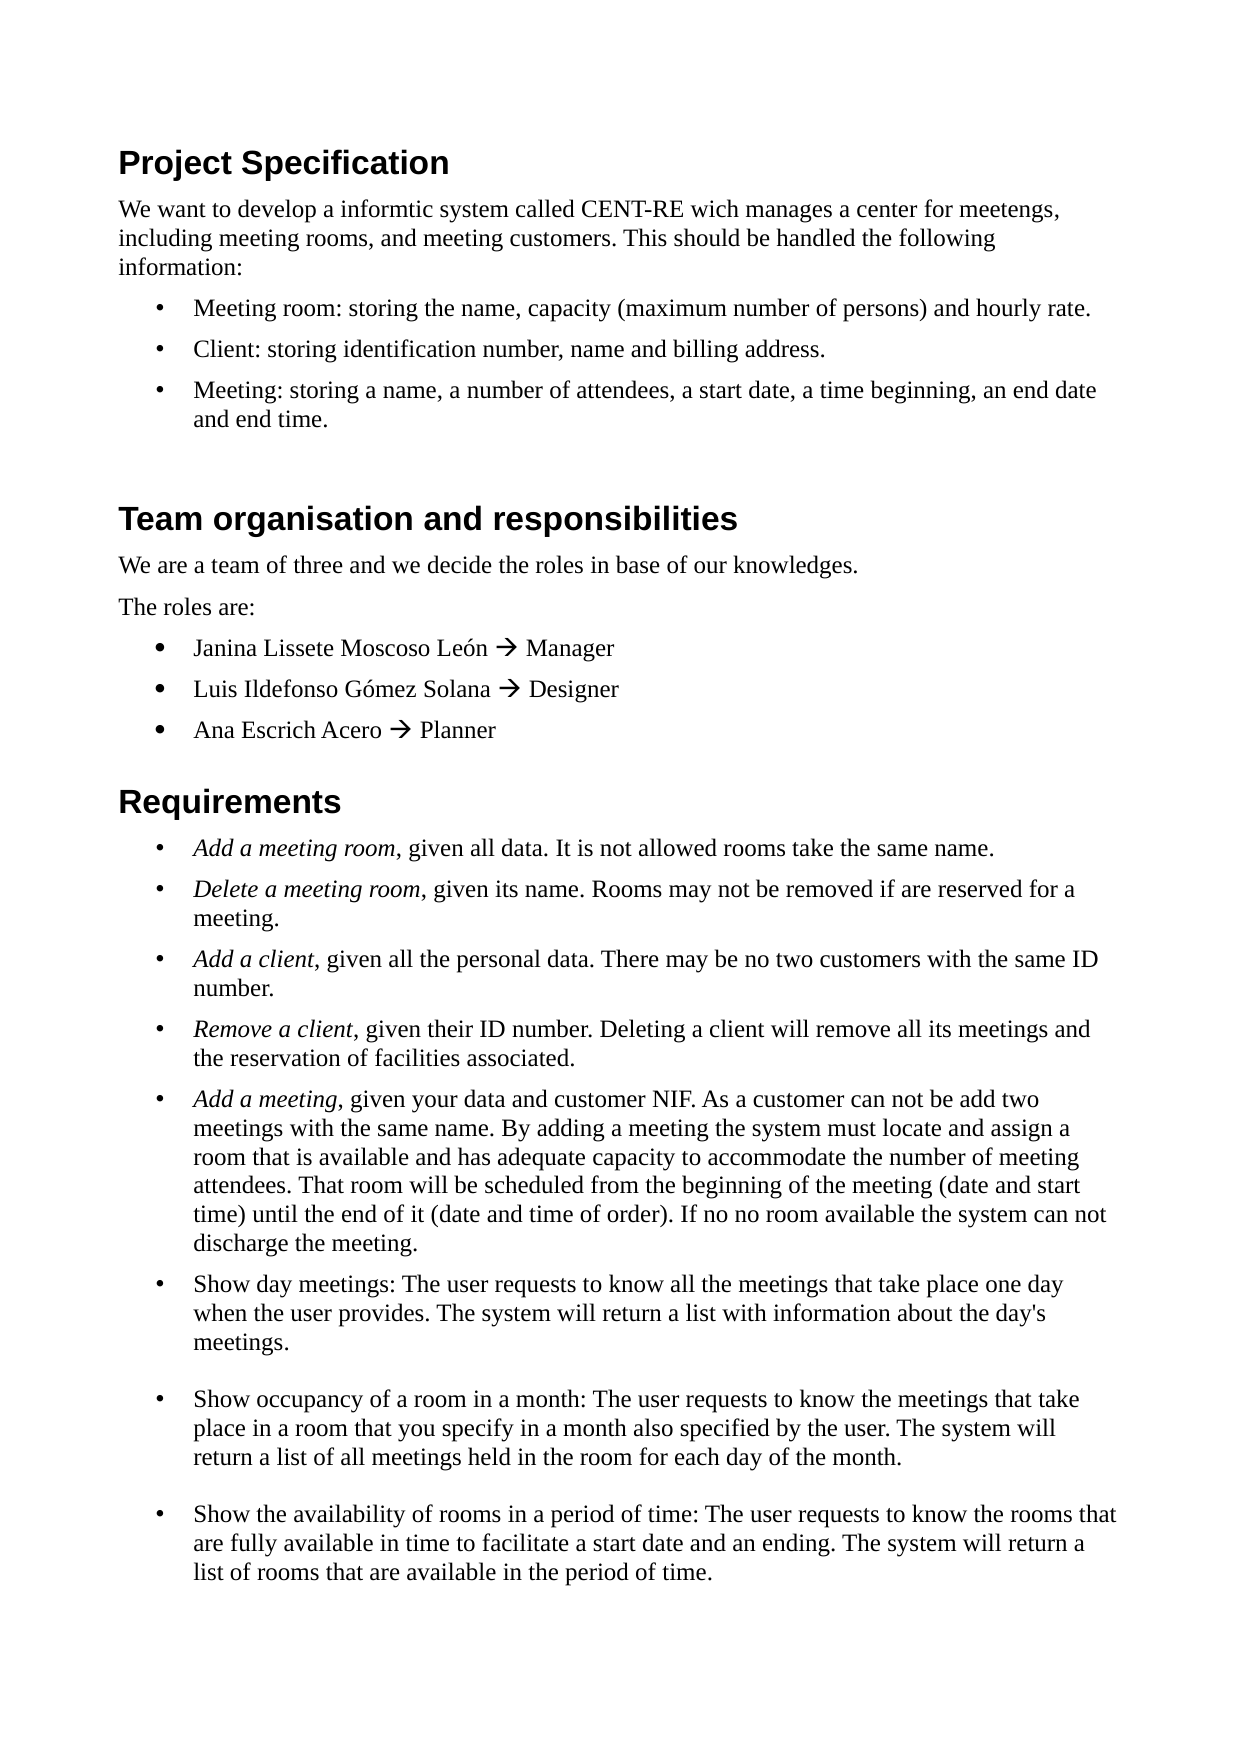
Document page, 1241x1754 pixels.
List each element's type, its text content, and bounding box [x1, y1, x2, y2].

list Add a meeting, given your data and customer NIF. As a customer can not be add two meetings with the same name. By adding a meeting the system must locate and assign a room that is available and has adequate capacity to accommodate the number of meeting attendees. That room will be scheduled from the beginning of the meeting (date and start time) until the end of it (date and time of order). If no no room available the system can not discharge the meeting. [156, 1084, 1122, 1257]
subtitle Team organisation and responsibilities [118, 499, 1122, 538]
list Remove a client, given their ID number. Deleting a client will remove all its meetings and the reservation of facilities associated. [156, 1014, 1122, 1072]
subtitle Requirements [118, 782, 1122, 820]
list Show day meetings: The user requests to know all the meetings that take place one day when the user provides. The system will return a list with information about the day's meetings. [156, 1269, 1122, 1355]
list Luis Ildefonso Gómez Solana  Designer [156, 674, 1122, 703]
list Add a meeting room, given all data. It is not allowed rooms take the same name. [156, 833, 1122, 862]
list Add a client, given all the personal data. There may be no two customers with the same ID number. [156, 944, 1122, 1002]
text The roles are: [118, 592, 1122, 620]
text We are a team of three and we decide the roles in base of our knowledges. [118, 550, 1122, 579]
list Show the availability of rooms in a period of time: The user requests to know the rooms that are fully available in time to facilitate a start date and an ending. The system will return a list of rooms that are available in the period of time. [156, 1499, 1122, 1585]
list Meeting: storing a name, a number of attendees, a start date, a time beginning, an end date and end time. [156, 376, 1122, 433]
list Client: storing identification number, name and billing address. [156, 334, 1122, 363]
text We want to develop a informtic system called CENT-RE wich manages a center for meetengs, including meeting rooms, and meeting customers. This should be handled the following information: [118, 194, 1122, 281]
list Meeting room: storing the name, capacity (maximum number of persons) and hourly rate. [156, 293, 1122, 322]
list Show occupancy of a room in a month: The user requests to know the meetings that take place in a room that you specify in a month also specified by the user. The system will return a list of all meetings held in the room for each day of the month. [156, 1384, 1122, 1470]
list Janina Lissete Moscoso León  Manager [156, 633, 1122, 662]
list Ana Escrich Acero  Planner [156, 715, 1122, 744]
list Delete a meeting room, given its name. Rooms may not be removed if are reserved for a meeting. [156, 874, 1122, 932]
subtitle Project Specification [118, 143, 1122, 182]
